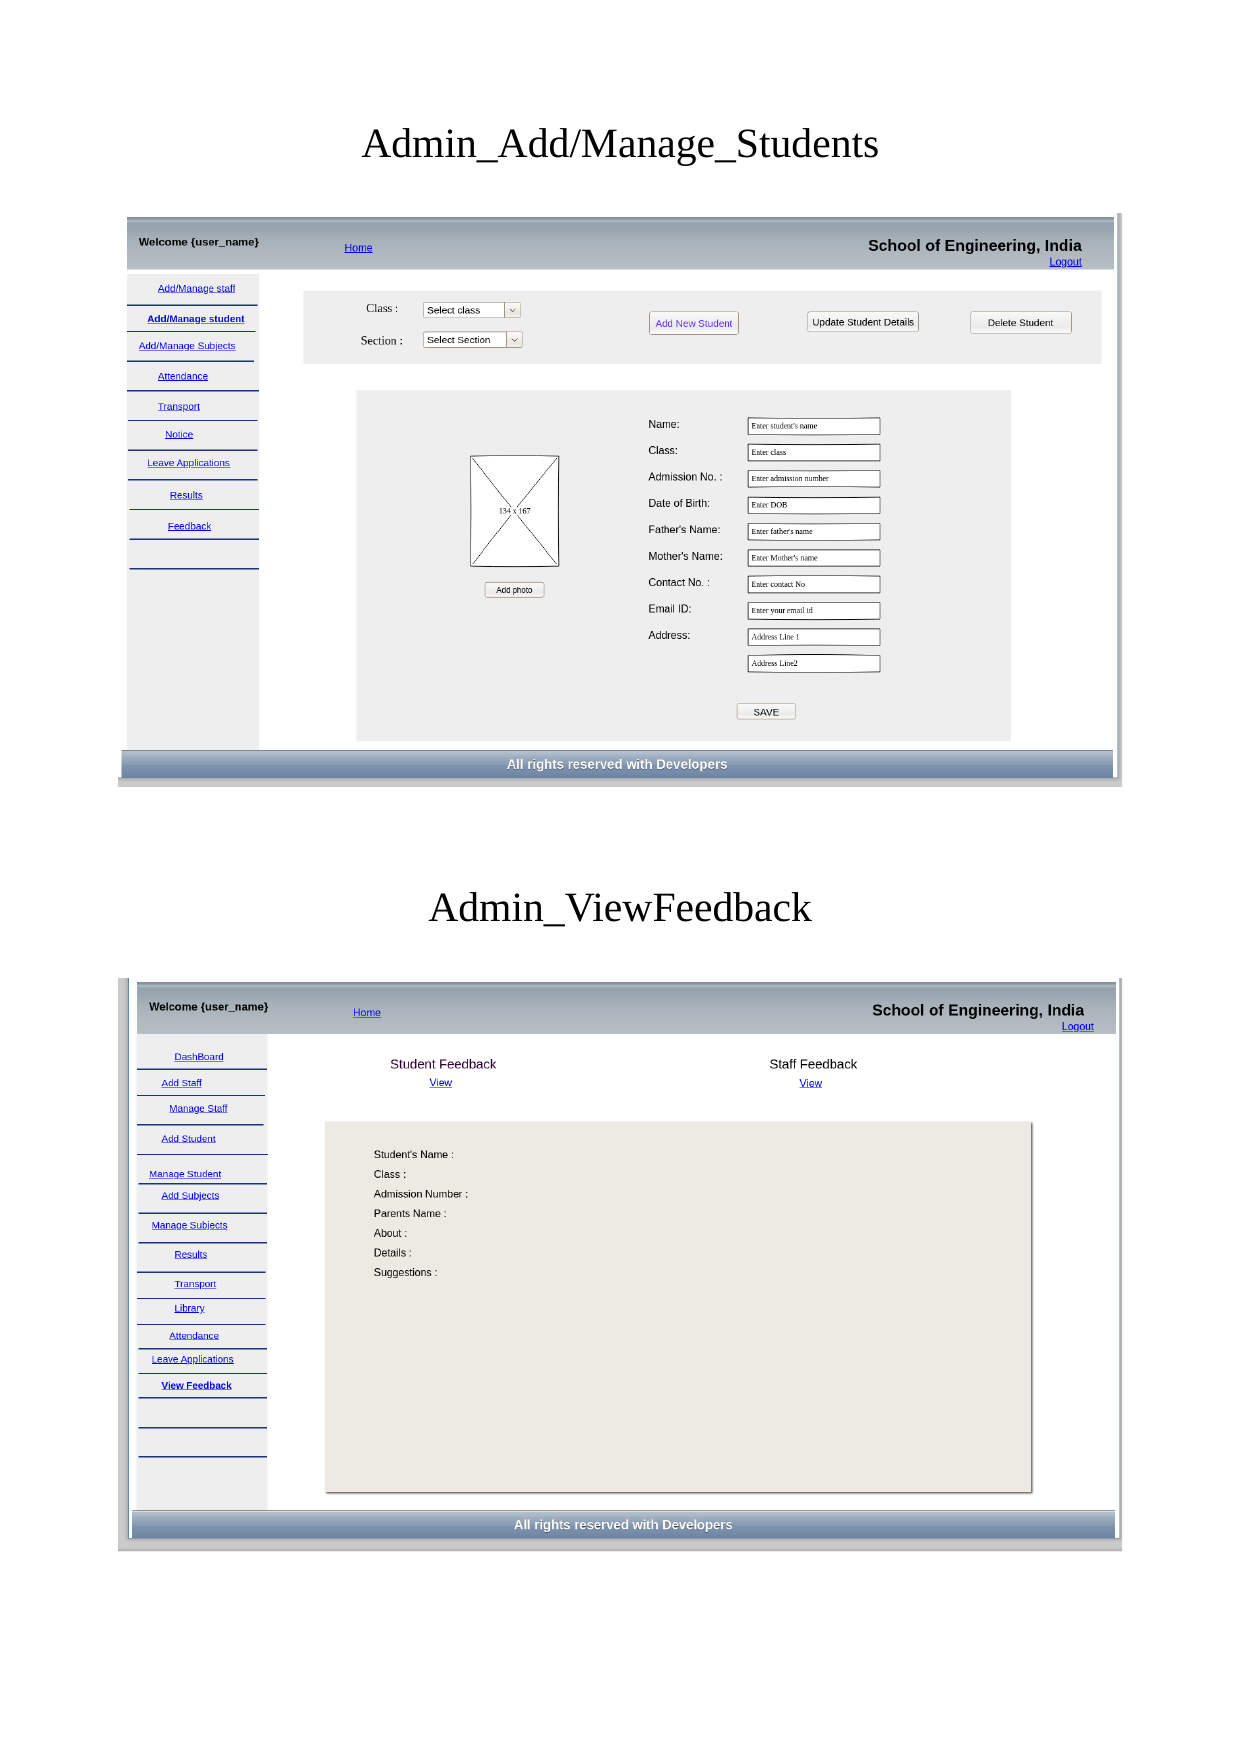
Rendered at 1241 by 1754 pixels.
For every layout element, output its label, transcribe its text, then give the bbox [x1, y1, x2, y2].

picture [118, 213, 1123, 787]
picture [118, 978, 1123, 1552]
text Admin_Add/Manage_Students [118, 118, 1122, 166]
text Admin_ViewFeedback [118, 883, 1122, 931]
